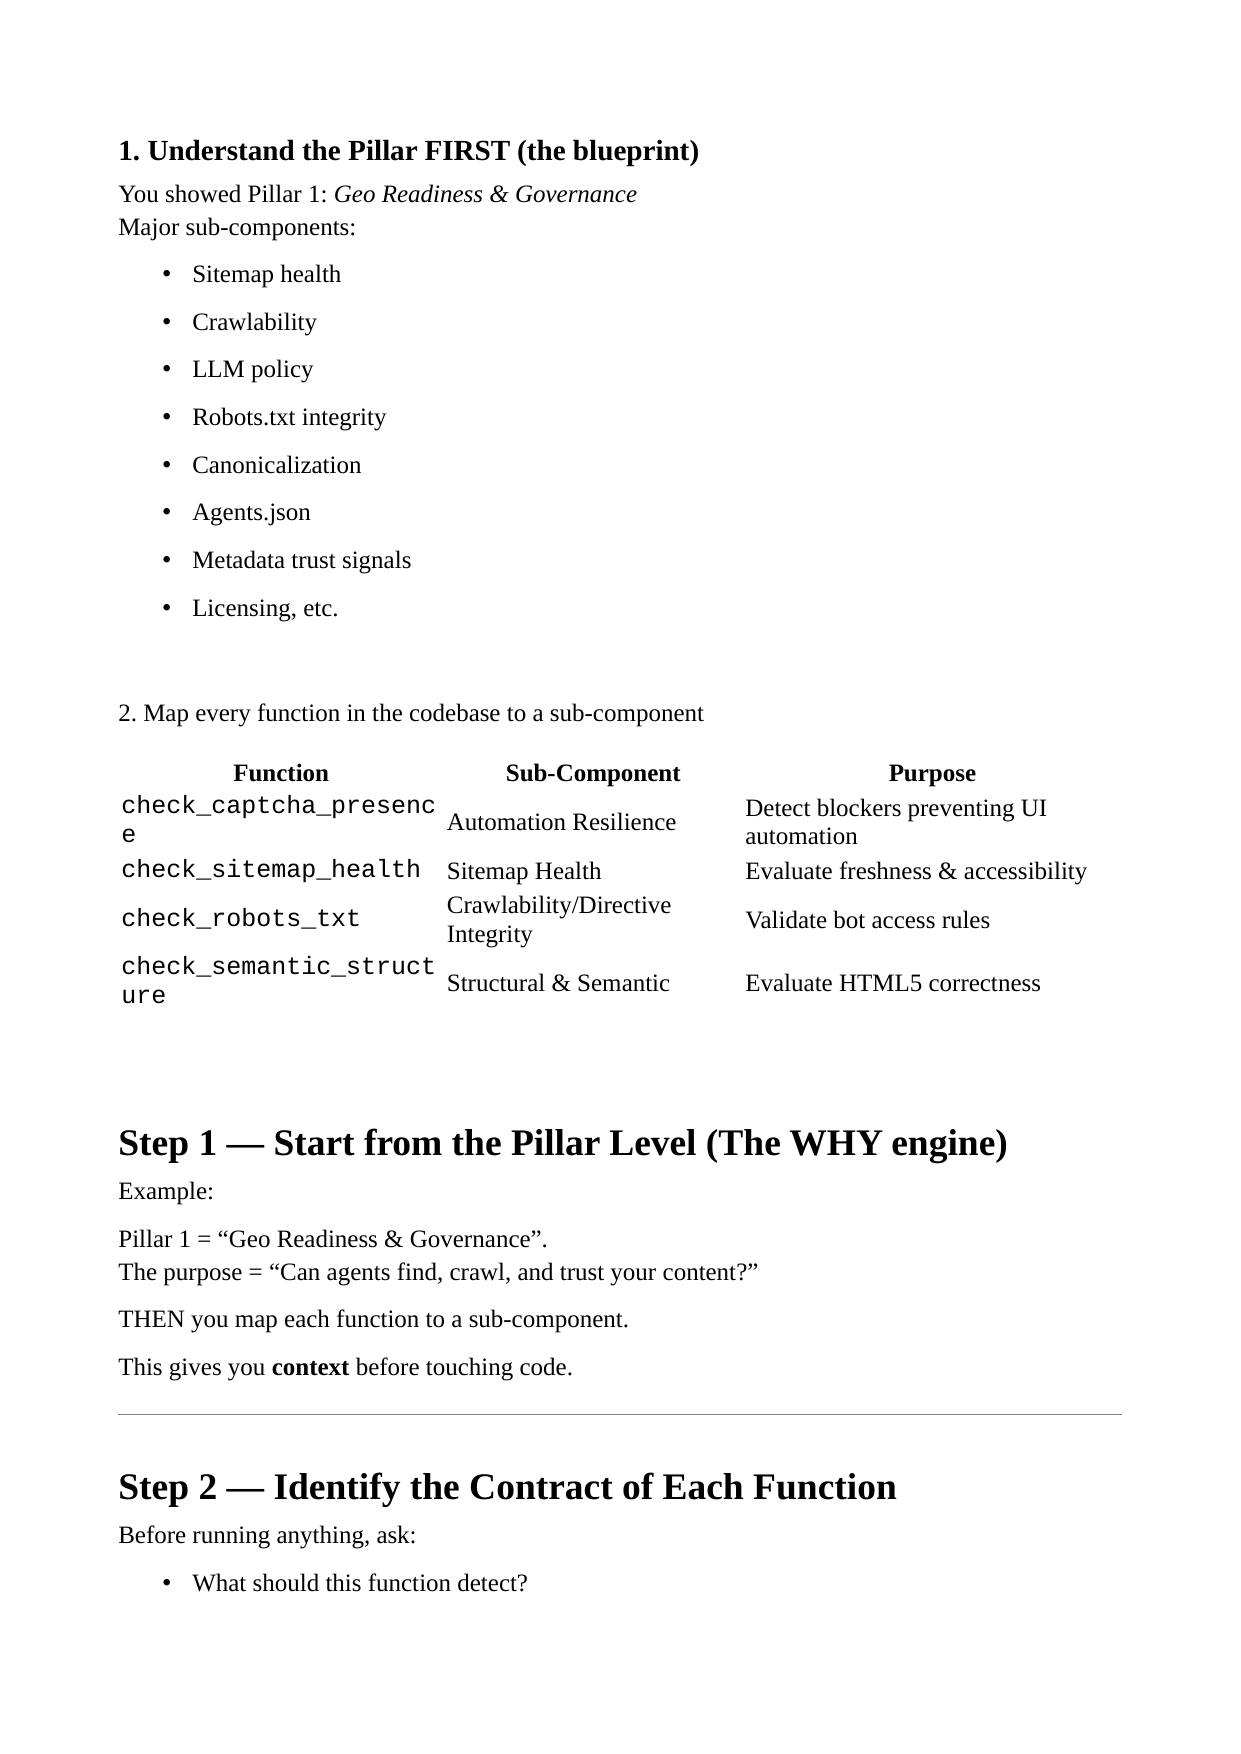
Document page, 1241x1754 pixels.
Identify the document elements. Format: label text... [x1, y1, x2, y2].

table_cell Evaluate HTML5 correctness [742, 951, 1122, 1013]
text THEN you map each function to a sub-component. [118, 1304, 1122, 1333]
list Crawlability [162, 307, 1122, 336]
subtitle Step 1 — Start from the Pillar Level (The WHY engine) [118, 1121, 1122, 1164]
table_cell Detect blockers preventing UI automation [742, 790, 1122, 853]
table_cell check_robots_txt [118, 888, 444, 951]
table_cell Evaluate freshness & accessibility [742, 853, 1122, 888]
list Licensing, etc. [162, 593, 1122, 621]
list What should this function detect? [162, 1568, 1122, 1597]
text You showed Pillar 1: Geo Readiness & Governance Major sub-components: [118, 179, 1122, 241]
table_header Sub-Component [444, 755, 742, 790]
table_cell check_sitemap_health [118, 853, 444, 888]
table_header Function [118, 755, 444, 790]
table_cell Automation Resilience [444, 790, 742, 853]
list Metadata trust signals [162, 545, 1122, 574]
text 2. Map every function in the codebase to a sub-component [118, 698, 1122, 726]
list Sitemap health [162, 259, 1122, 288]
table_cell Validate bot access rules [742, 888, 1122, 951]
table_cell Crawlability/Directive Integrity [444, 888, 742, 951]
text Pillar 1 = “Geo Readiness & Governance”. The purpose = “Can agents find, crawl, and trust your content?” [118, 1224, 1122, 1286]
list Agents.json [162, 497, 1122, 526]
list LLM policy [162, 354, 1122, 383]
list Canonicalization [162, 450, 1122, 478]
table_header Purpose [742, 755, 1122, 790]
text This gives you context before touching code. [118, 1352, 1122, 1381]
table_cell check_semantic_structure [118, 951, 444, 1013]
subtitle 1. Understand the Pillar FIRST (the blueprint) [118, 133, 1122, 166]
subtitle Step 2 — Identify the Contract of Each Function [118, 1465, 1122, 1508]
list Robots.txt integrity [162, 402, 1122, 431]
table_cell check_captcha_presence [118, 790, 444, 853]
text Example: [118, 1176, 1122, 1205]
table_cell Sitemap Health [444, 853, 742, 888]
text Before running anything, ask: [118, 1520, 1122, 1549]
table_cell Structural & Semantic [444, 951, 742, 1013]
